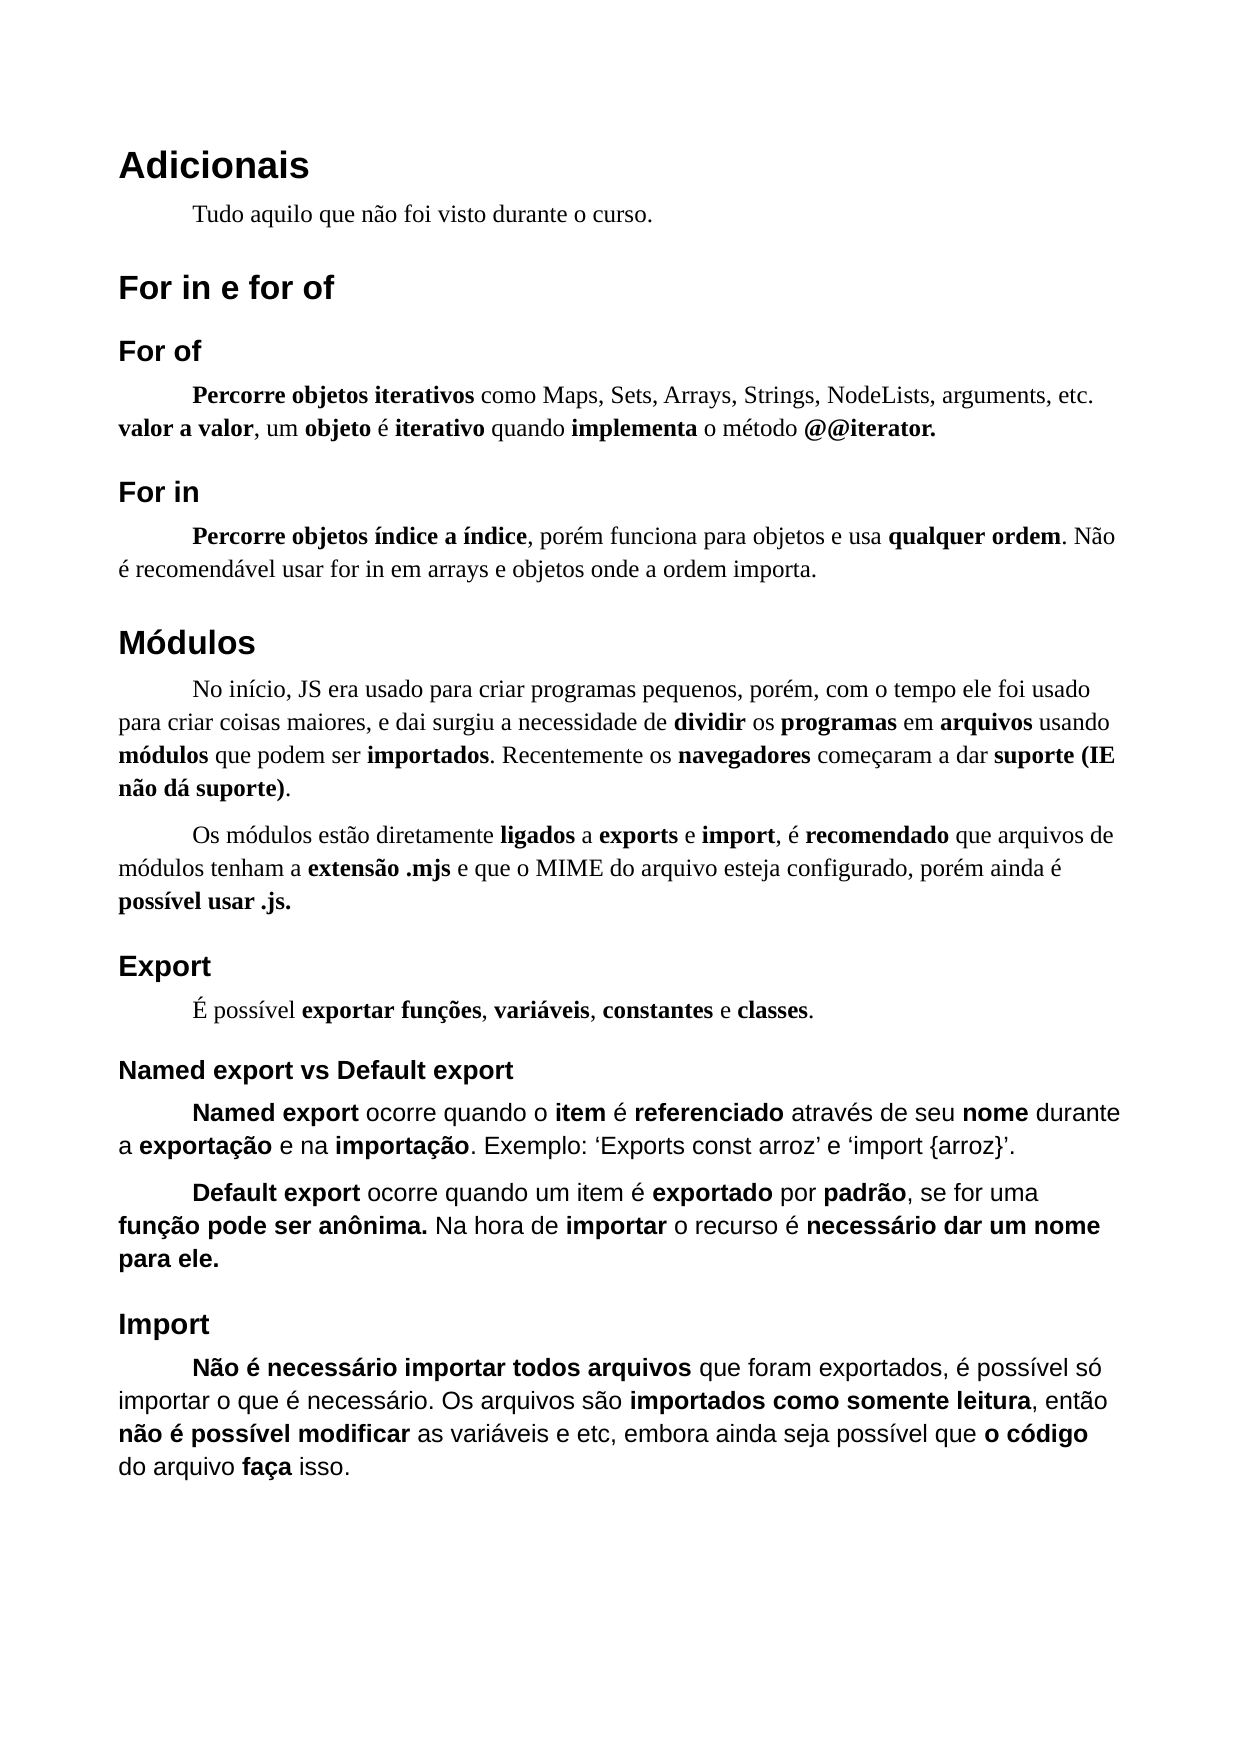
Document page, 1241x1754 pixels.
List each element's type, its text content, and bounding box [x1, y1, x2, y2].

subtitle For of [118, 333, 1122, 367]
text É possível exportar funções, variáveis, constantes e classes. [118, 995, 1122, 1024]
text Named export ocorre quando o item é referenciado através de seu nome durante a exportação e na importação. Exemplo: ‘Exports const arroz’ e ‘import {arroz}’. [118, 1098, 1122, 1159]
text Percorre objetos iterativos como Maps, Sets, Arrays, Strings, NodeLists, arguments, etc. valor a valor, um objeto é iterativo quando implementa o método @@iterator. [118, 380, 1122, 441]
text No início, JS era usado para criar programas pequenos, porém, com o tempo ele foi usado para criar coisas maiores, e dai surgiu a necessidade de dividir os programas em arquivos usando módulos que podem ser importados. Recentemente os navegadores começaram a dar suporte (IE não dá suporte). [118, 674, 1122, 802]
subtitle Named export vs Default export [118, 1055, 1122, 1085]
subtitle For in [118, 475, 1122, 509]
text Default export ocorre quando um item é exportado por padrão, se for uma função pode ser anônima. Na hora de importar o recurso é necessário dar um nome para ele. [118, 1178, 1122, 1273]
subtitle Import [118, 1307, 1122, 1340]
subtitle Adicionais [118, 143, 1122, 187]
subtitle Export [118, 949, 1122, 982]
text Tudo aquilo que não foi visto durante o curso. [118, 199, 1122, 228]
text Os módulos estão diretamente ligados a exports e import, é recomendado que arquivos de módulos tenham a extensão .mjs e que o MIME do arquivo esteja configurado, porém ainda é possível usar .js. [118, 820, 1122, 915]
text Percorre objetos índice a índice, porém funciona para objetos e usa qualquer ordem. Não é recomendável usar for in em arrays e objetos onde a ordem importa. [118, 521, 1122, 583]
subtitle Módulos [118, 623, 1122, 661]
subtitle For in e for of [118, 268, 1122, 306]
text Não é necessário importar todos arquivos que foram exportados, é possível só importar o que é necessário. Os arquivos são importados como somente leitura, então não é possível modificar as variáveis e etc, embora ainda seja possível que o código do arquivo faça isso. [118, 1353, 1122, 1481]
